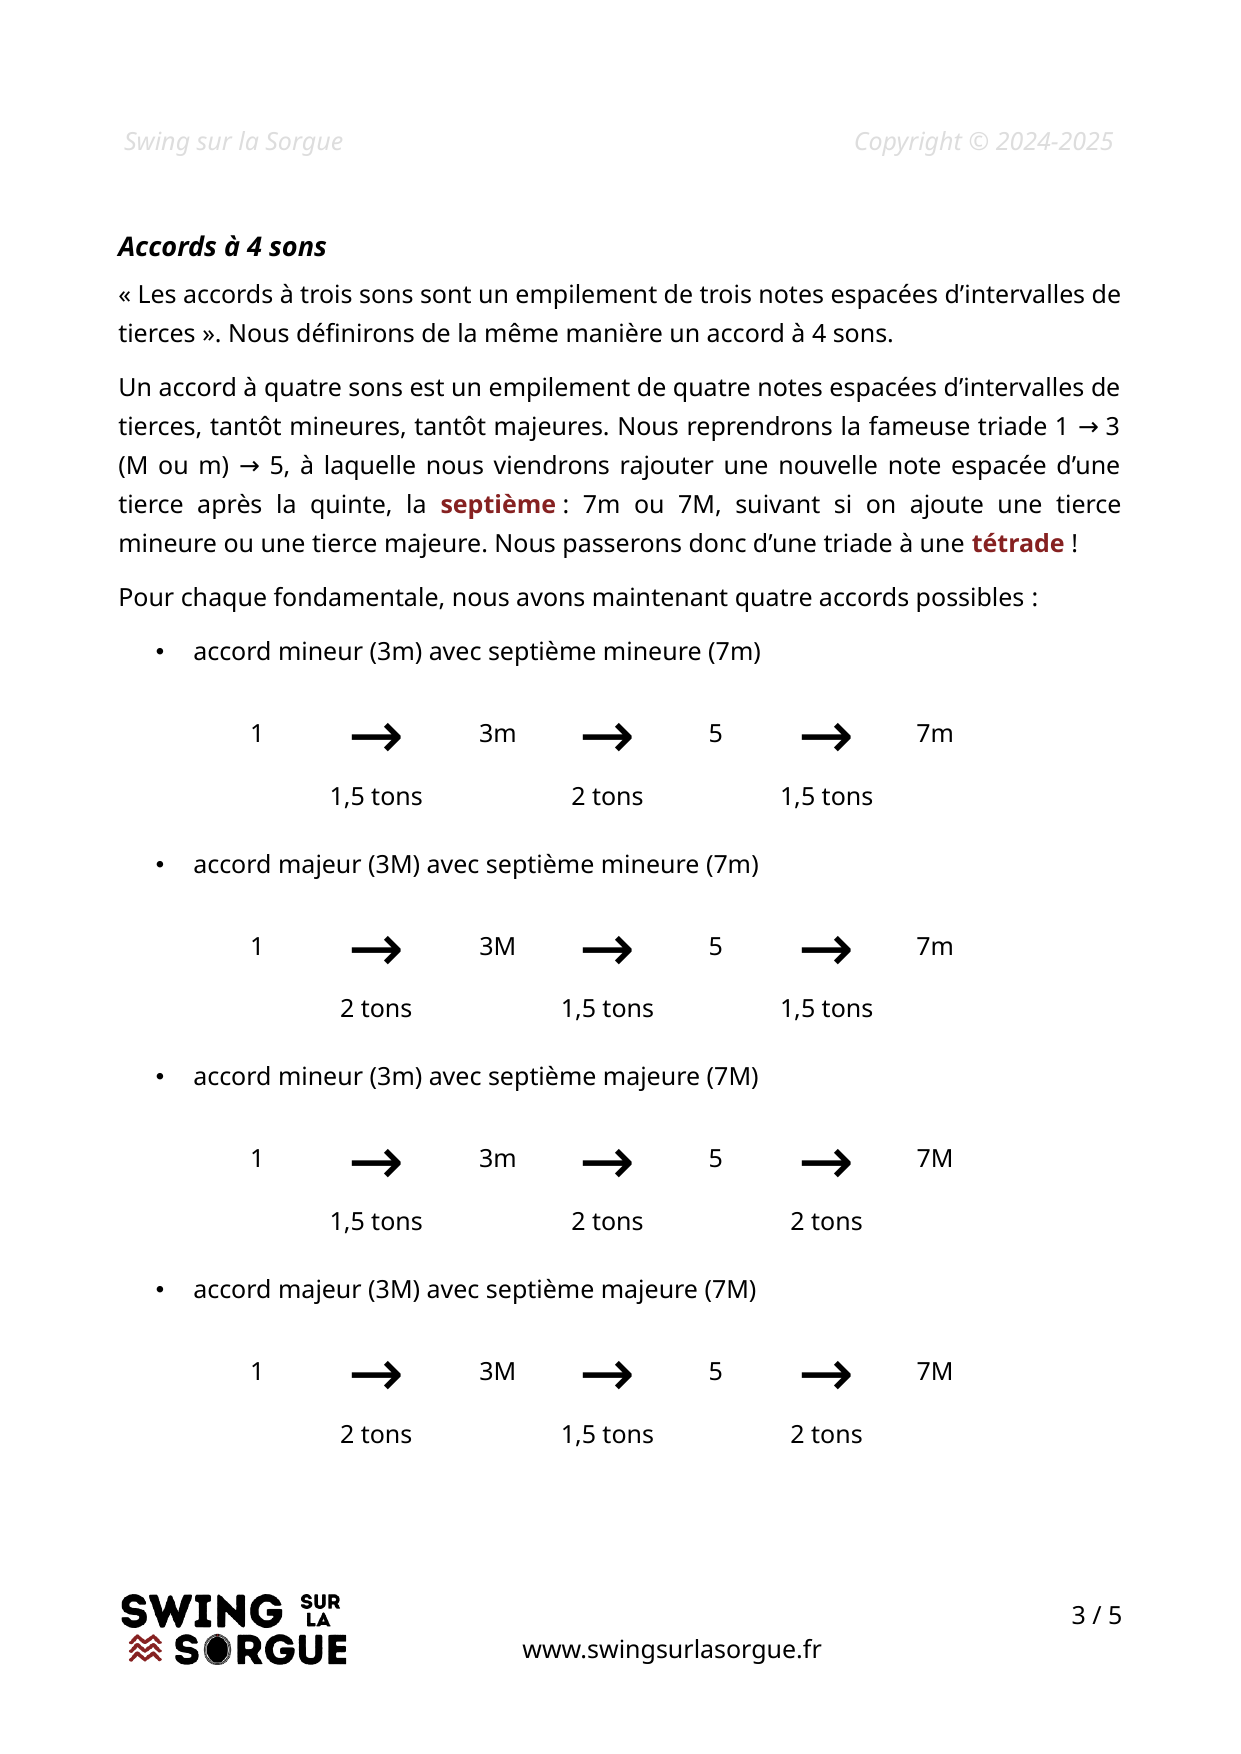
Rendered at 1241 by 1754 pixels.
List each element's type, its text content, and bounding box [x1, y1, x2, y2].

table_cell 2 tons [294, 1416, 458, 1450]
subtitle Accords à 4 sons [118, 227, 1122, 264]
list accord majeur (3M) avec septième mineure (7m) [156, 846, 1122, 880]
table_cell [459, 1204, 537, 1238]
table_cell [221, 1204, 293, 1238]
table_cell [459, 991, 537, 1025]
table_header → [753, 1113, 899, 1204]
list accord majeur (3M) avec septième majeure (7M) [156, 1272, 1122, 1306]
table_cell [899, 1204, 971, 1238]
table_cell [678, 991, 753, 1025]
text Pour chaque fondamentale, nous avons maintenant quatre accords possibles : [118, 580, 1122, 614]
table_cell 1,5 tons [753, 991, 899, 1025]
table_header → [294, 1113, 458, 1204]
table_header 5 [678, 1326, 753, 1416]
table_header 1 [221, 1113, 293, 1204]
table_header → [294, 900, 458, 991]
table_header 7m [899, 688, 971, 778]
table_cell [678, 1416, 753, 1450]
table_header → [753, 900, 899, 991]
table_header 7M [899, 1326, 971, 1416]
table_cell [678, 778, 753, 812]
table_header → [753, 1326, 899, 1416]
table_header → [537, 1113, 677, 1204]
table_cell 2 tons [537, 778, 677, 812]
table_header 7M [899, 1113, 971, 1204]
table_cell 2 tons [753, 1416, 899, 1450]
table_cell [221, 778, 293, 812]
table_header 5 [678, 900, 753, 991]
list accord mineur (3m) avec septième mineure (7m) [156, 634, 1122, 668]
table_cell 2 tons [294, 991, 458, 1025]
table_header 3M [459, 1326, 537, 1416]
table_cell 1,5 tons [294, 778, 458, 812]
table_cell [899, 1416, 971, 1450]
table_cell 2 tons [753, 1204, 899, 1238]
table_cell [899, 991, 971, 1025]
table_header → [753, 688, 899, 778]
table_cell 1,5 tons [294, 1204, 458, 1238]
table_cell [221, 1416, 293, 1450]
table_header 5 [678, 688, 753, 778]
table_header 3m [459, 688, 537, 778]
table_header 3m [459, 1113, 537, 1204]
table_cell [678, 1204, 753, 1238]
table_header 1 [221, 1326, 293, 1416]
table_cell 2 tons [537, 1204, 677, 1238]
table_header → [294, 688, 458, 778]
table_header → [294, 1326, 458, 1416]
text Un accord à quatre sons est un empilement de quatre notes espacées d’intervalles de tierces, tantôt mineures, tantôt majeures. Nous reprendrons la fameuse triade 1 → 3 (M ou m) → 5, à laquelle nous viendrons rajouter une nouvelle note espacée d’une tierce après la quinte, la septième : 7m ou 7M, suivant si on ajoute une tierce mineure ou une tierce majeure. Nous passerons donc d’une triade à une tétrade ! [118, 369, 1122, 560]
table_header 1 [221, 688, 293, 778]
table_cell [899, 778, 971, 812]
table_cell [459, 1416, 537, 1450]
text « Les accords à trois sons sont un empilement de trois notes espacées d’intervalles de tierces ». Nous définirons de la même manière un accord à 4 sons. [118, 277, 1122, 350]
table_header 1 [221, 900, 293, 991]
table_header → [537, 1326, 677, 1416]
table_header 3M [459, 900, 537, 991]
table_cell [459, 778, 537, 812]
table_cell 1,5 tons [537, 991, 677, 1025]
table_cell [221, 991, 293, 1025]
table_cell 1,5 tons [753, 778, 899, 812]
table_cell 1,5 tons [537, 1416, 677, 1450]
table_header 5 [678, 1113, 753, 1204]
table_header → [537, 900, 677, 991]
picture [121, 1594, 347, 1665]
table_header → [537, 688, 677, 778]
list accord mineur (3m) avec septième majeure (7M) [156, 1059, 1122, 1093]
table_header 7m [899, 900, 971, 991]
